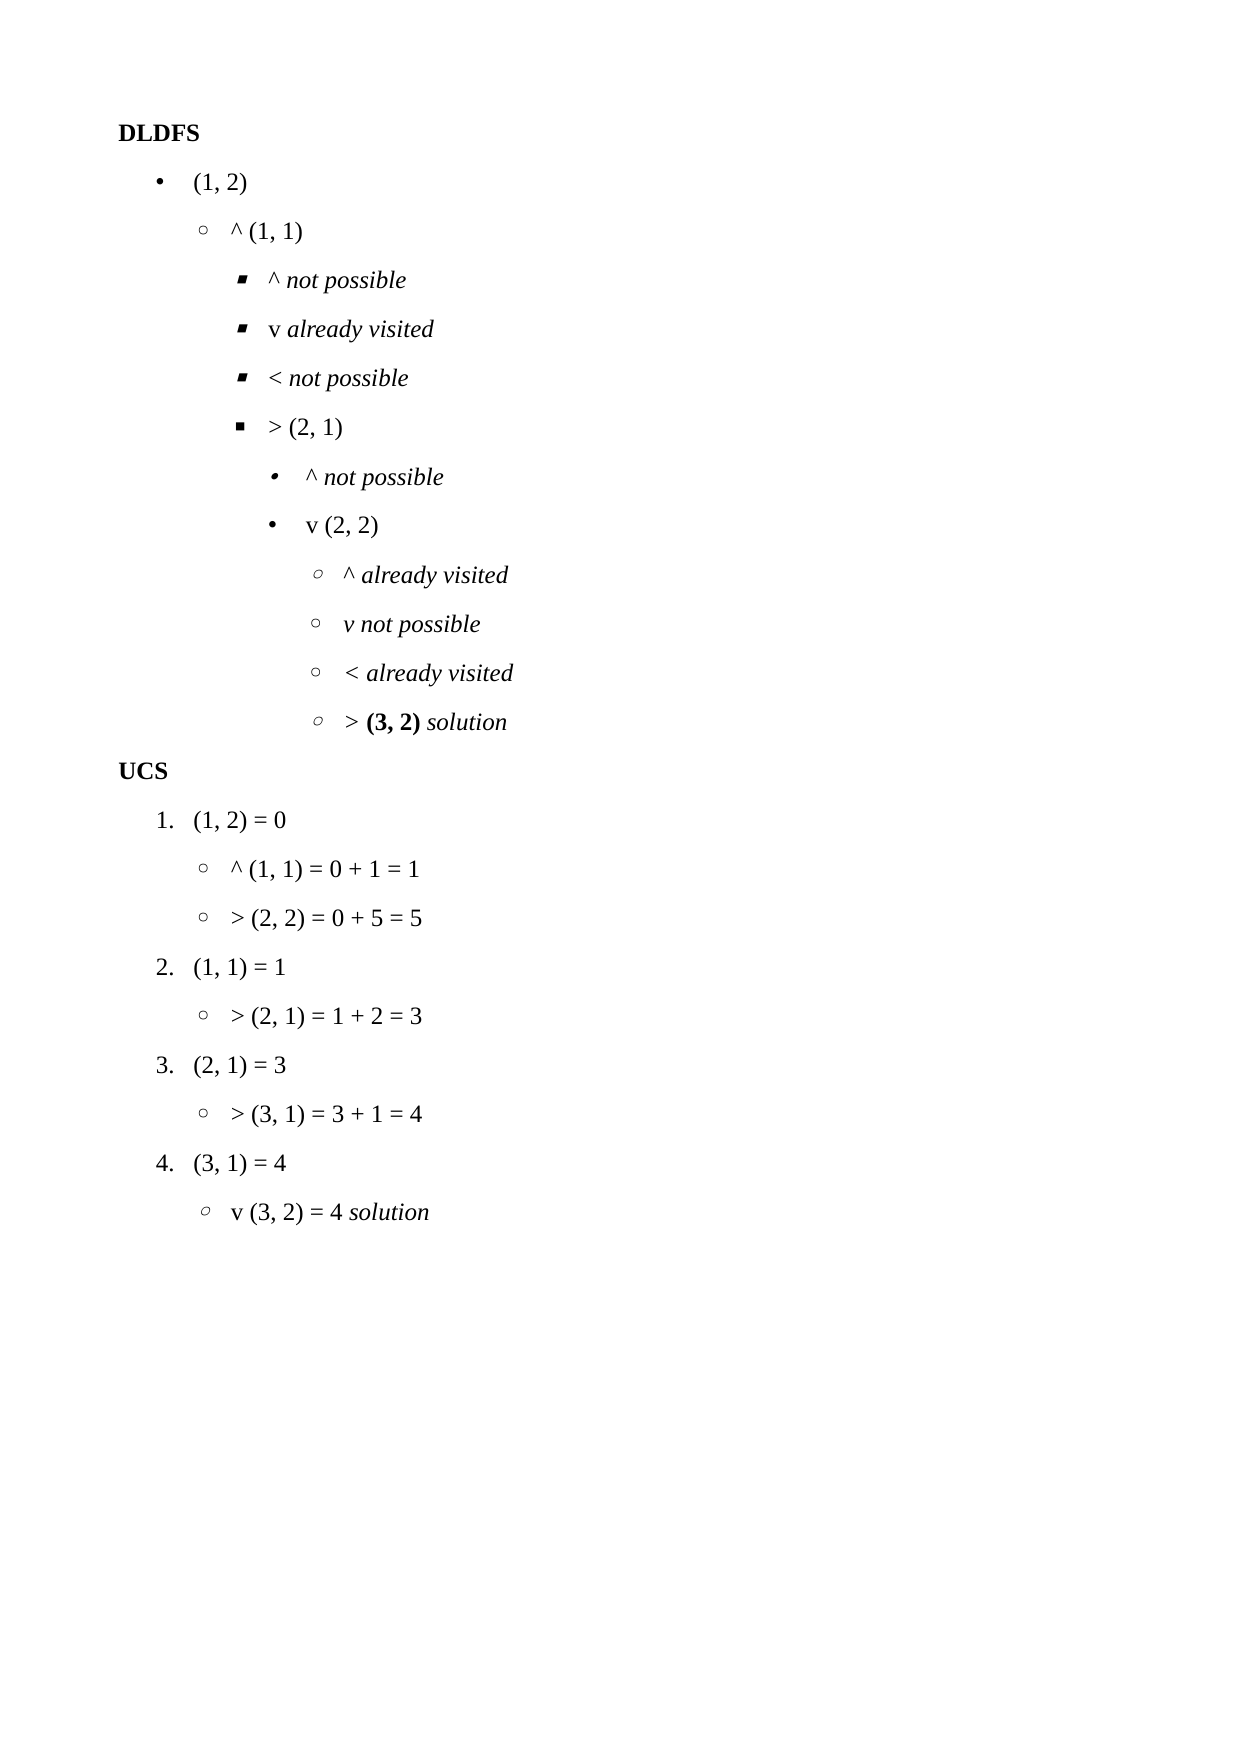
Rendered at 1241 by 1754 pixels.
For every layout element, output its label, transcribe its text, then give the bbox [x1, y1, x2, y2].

list > (2, 2) = 0 + 5 = 5 [193, 903, 1122, 932]
text DLDFS [118, 118, 1122, 147]
list ^ not possible [268, 462, 1122, 490]
list ^ (1, 1) = 0 + 1 = 1 [193, 854, 1122, 883]
list (1, 2) = 0 [156, 805, 1122, 834]
list < already visited [306, 658, 1122, 687]
list (3, 1) = 4 [156, 1148, 1122, 1177]
list > (2, 1) [231, 412, 1122, 441]
list < not possible [231, 363, 1122, 392]
list v already visited [231, 314, 1122, 343]
list (1, 2) [156, 167, 1122, 196]
list (2, 1) = 3 [156, 1050, 1122, 1079]
list ^ (1, 1) [193, 216, 1122, 245]
list > (2, 1) = 1 + 2 = 3 [193, 1001, 1122, 1030]
list v (3, 2) = 4 solution [193, 1197, 1122, 1226]
list ^ not possible [231, 265, 1122, 294]
list > (3, 1) = 3 + 1 = 4 [193, 1099, 1122, 1128]
list (1, 1) = 1 [156, 952, 1122, 981]
text UCS [118, 756, 1122, 785]
list > (3, 2) solution [306, 707, 1122, 736]
list v not possible [306, 609, 1122, 637]
list ^ already visited [306, 560, 1122, 588]
list v (2, 2) [268, 511, 1122, 539]
